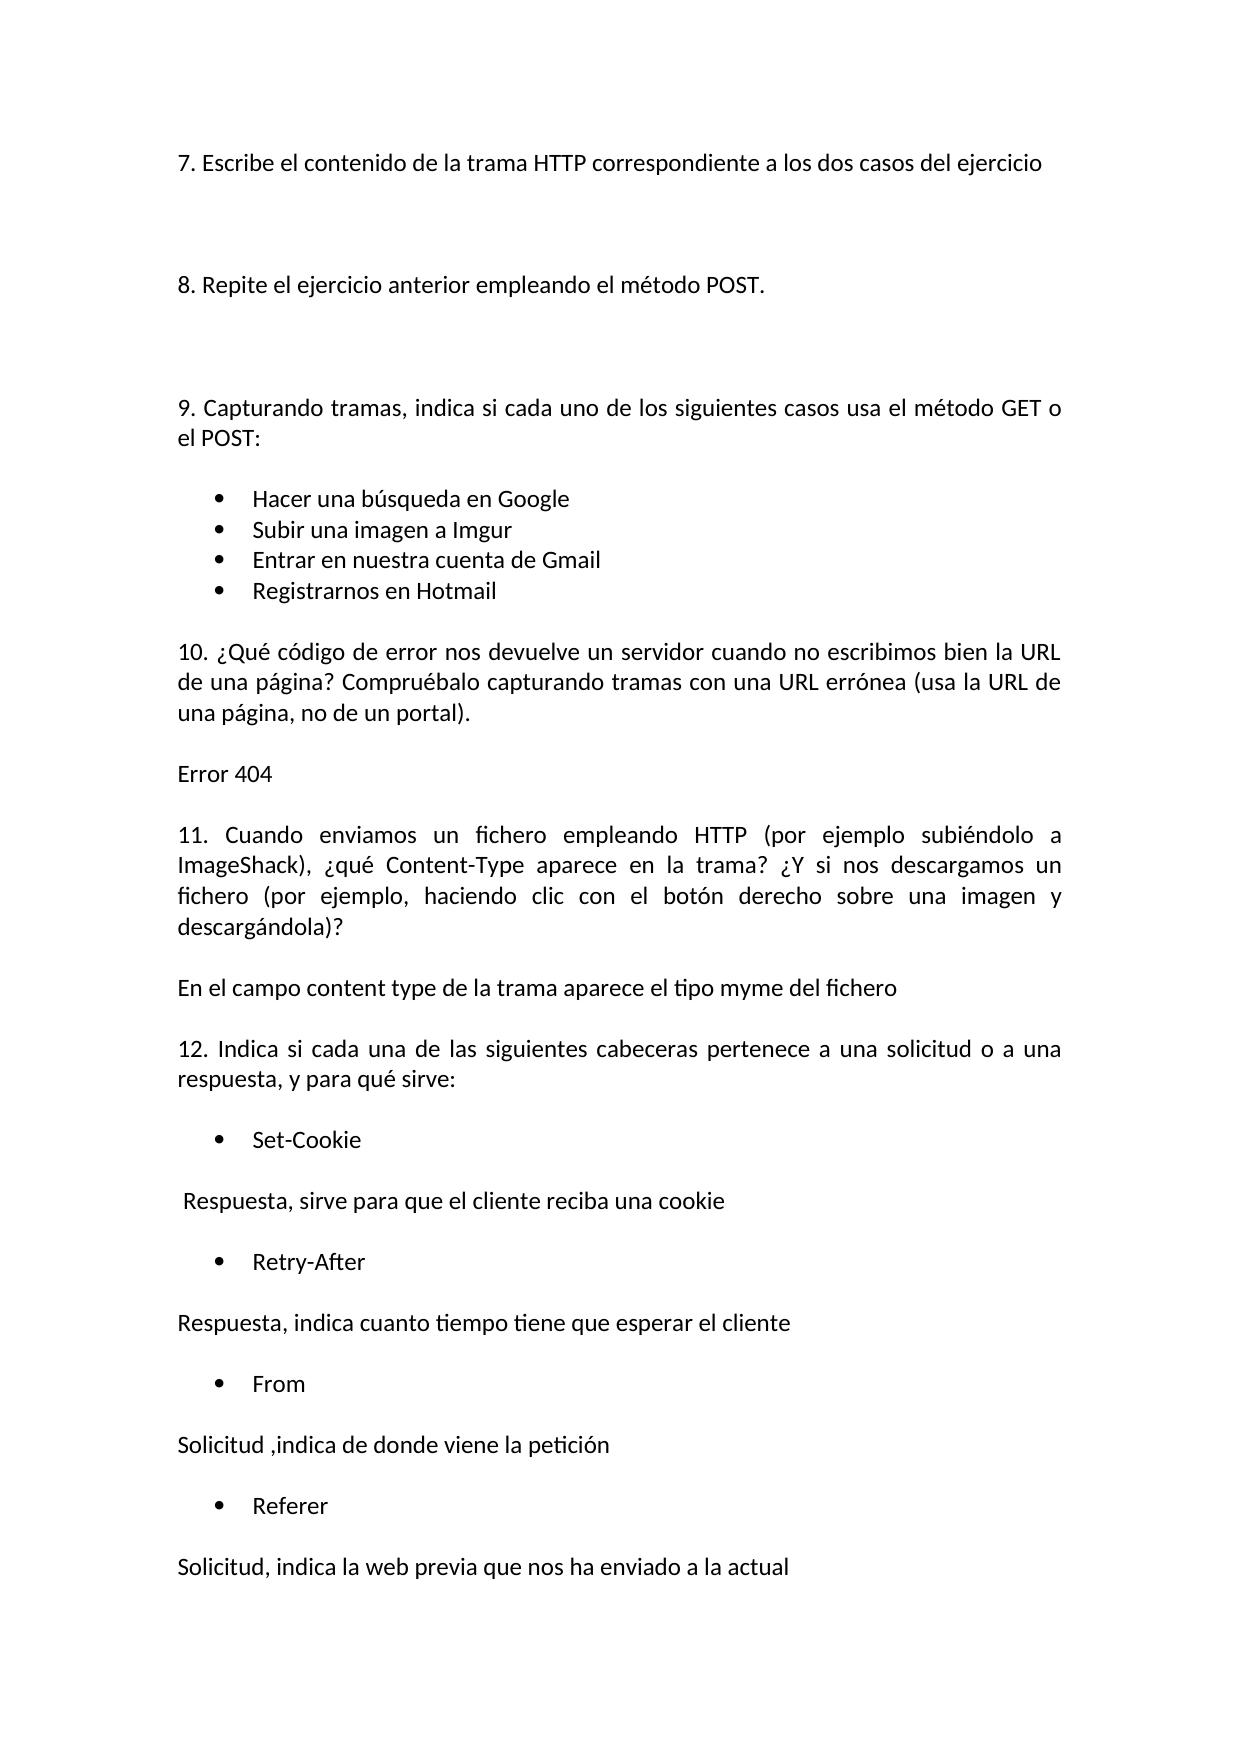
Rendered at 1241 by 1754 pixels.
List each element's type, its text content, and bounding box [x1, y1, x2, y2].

text En el campo content type de la trama aparece el tipo myme del fichero [177, 972, 1063, 1002]
text Respuesta, indica cuanto tiempo tiene que esperar el cliente [177, 1307, 1063, 1338]
text 11. Cuando enviamos un fichero empleando HTTP (por ejemplo subiéndolo a ImageShack), ¿qué Content-Type aparece en la trama? ¿Y si nos descargamos un fichero (por ejemplo, haciendo clic con el botón derecho sobre una imagen y descargándola)? [177, 819, 1063, 941]
text Solicitud ,indica de donde viene la petición [177, 1429, 1063, 1460]
text 12. Indica si cada una de las siguientes cabeceras pertenece a una solicitud o a una respuesta, y para qué sirve: [177, 1033, 1063, 1094]
text 8. Repite el ejercicio anterior empleando el método POST. [177, 270, 1063, 300]
text 7. Escribe el contenido de la trama HTTP correspondiente a los dos casos del ejercicio [177, 148, 1063, 178]
list From [215, 1368, 1063, 1399]
text Error 404 [177, 758, 1063, 788]
text 10. ¿Qué código de error nos devuelve un servidor cuando no escribimos bien la URL de una página? Compruébalo capturando tramas con una URL errónea (usa la URL de una página, no de un portal). [177, 636, 1063, 727]
text Solicitud, indica la web previa que nos ha enviado a la actual [177, 1552, 1063, 1582]
list Subir una imagen a Imgur [215, 514, 1063, 544]
list Entrar en nuestra cuenta de Gmail [215, 544, 1063, 575]
list Registrarnos en Hotmail [215, 575, 1063, 605]
text 9. Capturando tramas, indica si cada uno de los siguientes casos usa el método GET o el POST: [177, 392, 1063, 453]
list Hacer una búsqueda en Google [215, 483, 1063, 514]
text Respuesta, sirve para que el cliente reciba una cookie [177, 1185, 1063, 1216]
list Set-Cookie [215, 1124, 1063, 1155]
list Retry-After [215, 1246, 1063, 1277]
list Referer [215, 1491, 1063, 1521]
